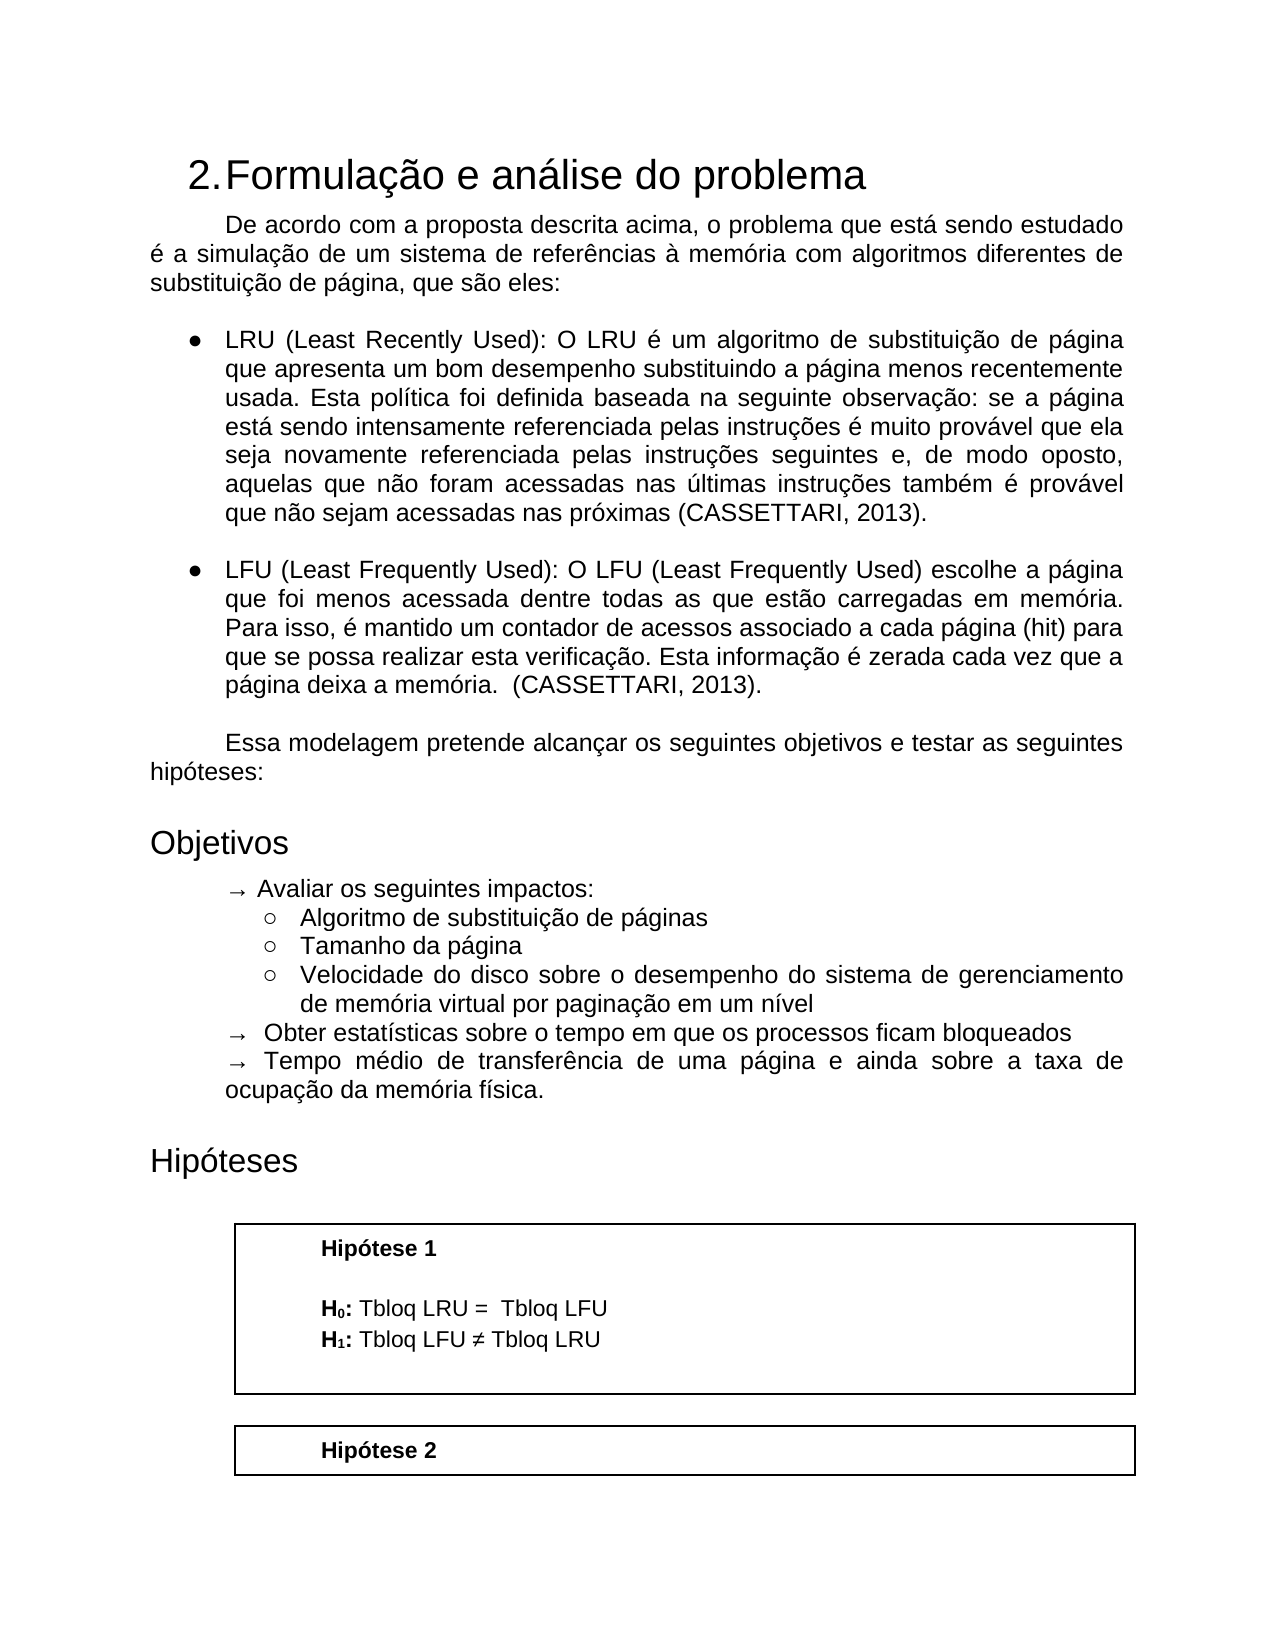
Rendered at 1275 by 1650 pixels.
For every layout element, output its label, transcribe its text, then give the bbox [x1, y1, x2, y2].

list Velocidade do disco sobre o desempenho do sistema de gerenciamento de memória virtual por paginação em um nível [262, 960, 1125, 1018]
subtitle Objetivos [150, 823, 1125, 861]
text → Tempo médio de transferência de uma página e ainda sobre a taxa de ocupação da memória física. [225, 1046, 1125, 1104]
list LFU (Least Frequently Used): O LFU (Least Frequently Used) escolhe a página que foi menos acessada dentre todas as que estão carregadas em memória. Para isso, é mantido um contador de acessos associado a cada página (hit) para que se possa realizar esta verificação. Esta informação é zerada cada vez que a página deixa a memória. (CASSETTARI, 2013). [187, 555, 1125, 699]
table_header Hipótese 1 H0: Tbloq LRU = Tbloq LFU H1: Tbloq LFU ≠ Tbloq LRU [236, 1225, 1134, 1393]
list LRU (Least Recently Used): O LRU é um algoritmo de substituição de página que apresenta um bom desempenho substituindo a página menos recentemente usada. Esta política foi definida baseada na seguinte observação: se a página está sendo intensamente referenciada pelas instruções é muito provável que ela seja novamente referenciada pelas instruções seguintes e, de modo oposto, aquelas que não foram acessadas nas últimas instruções também é provável que não sejam acessadas nas próximas (CASSETTARI, 2013). [187, 325, 1125, 527]
subtitle Formulação e análise do problema [187, 150, 1125, 198]
list Algoritmo de substituição de páginas [262, 903, 1125, 931]
text → Avaliar os seguintes impactos: [225, 874, 1125, 903]
text De acordo com a proposta descrita acima, o problema que está sendo estudado é a simulação de um sistema de referências à memória com algoritmos diferentes de substituição de página, que são eles: [150, 210, 1125, 297]
text → Obter estatísticas sobre o tempo em que os processos ficam bloqueados [225, 1018, 1125, 1046]
text Essa modelagem pretende alcançar os seguintes objetivos e testar as seguintes hipóteses: [150, 728, 1125, 785]
table_header Hipótese 2 [236, 1427, 1134, 1474]
subtitle Hipóteses [150, 1141, 1125, 1180]
list Tamanho da página [262, 931, 1125, 960]
